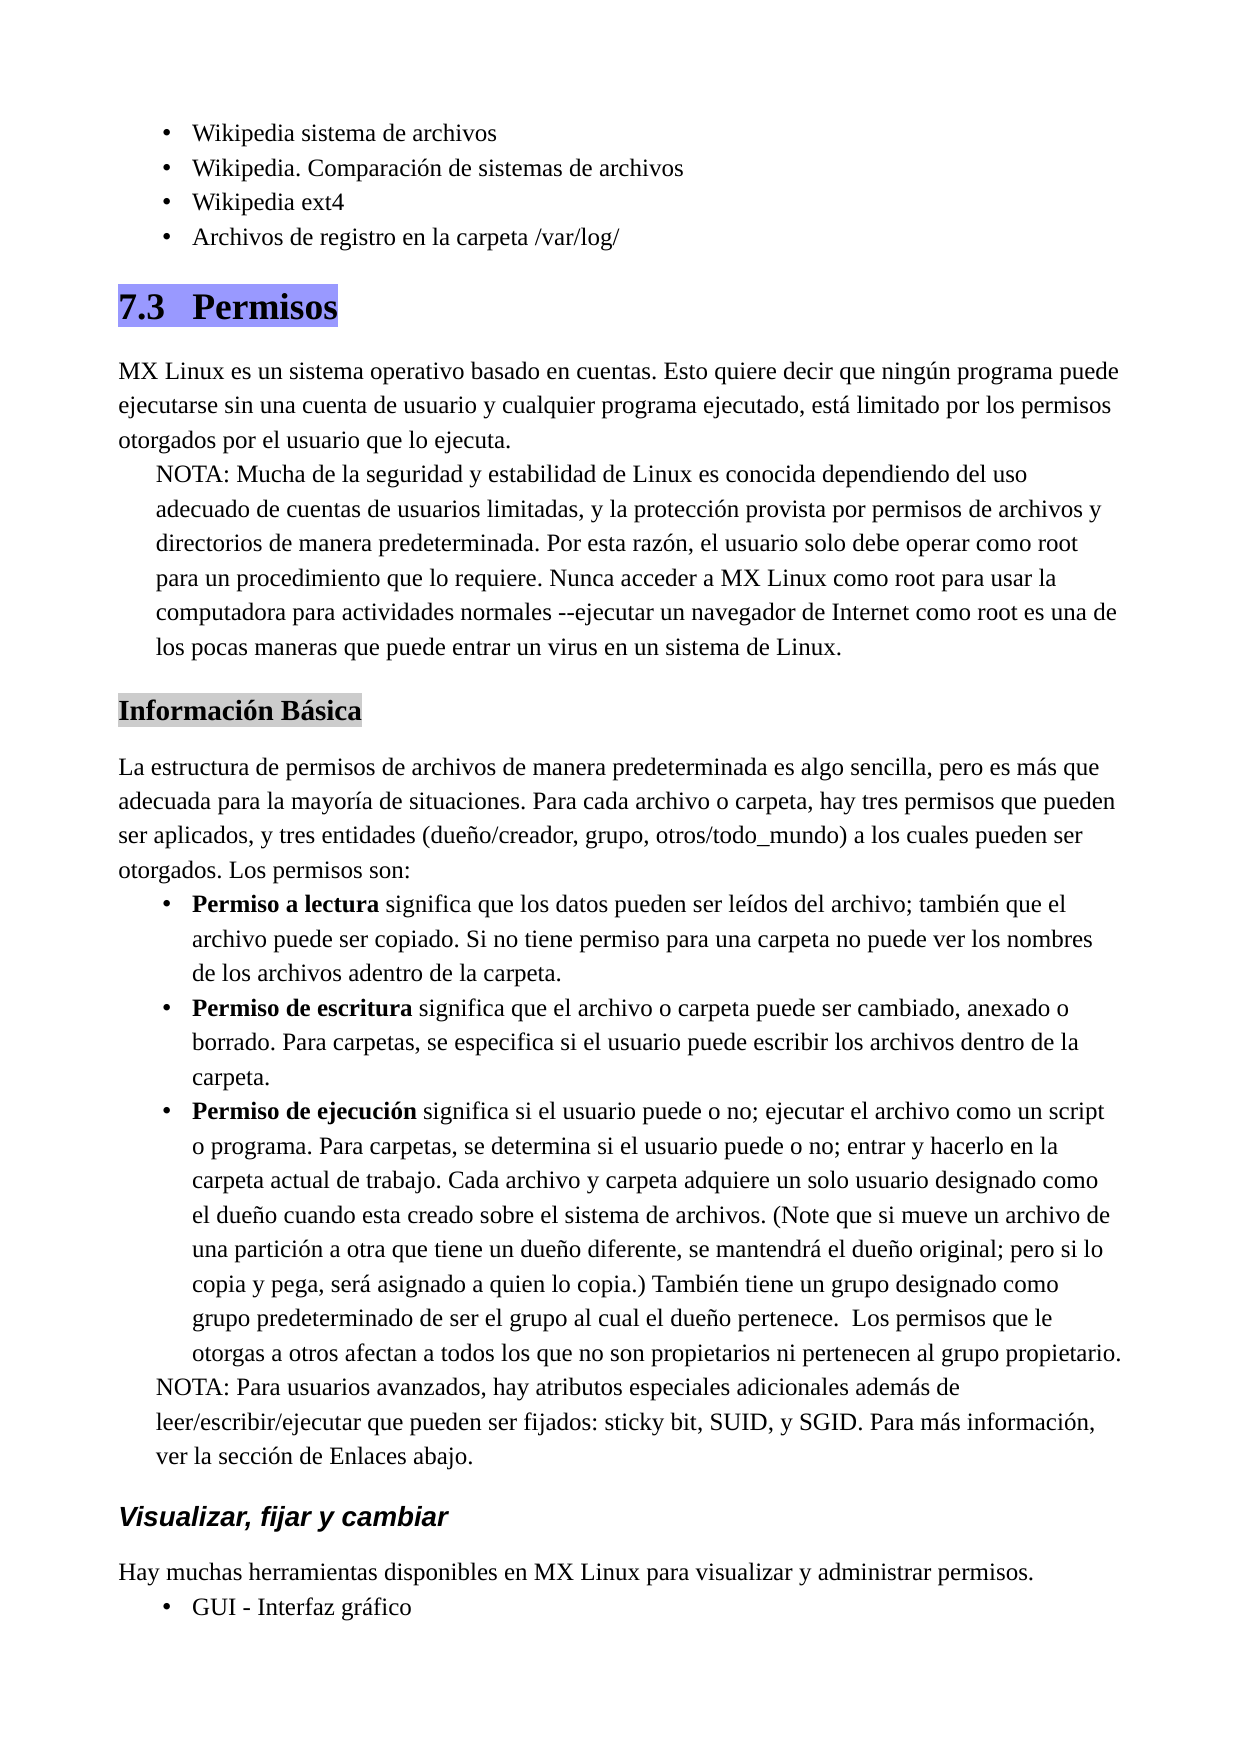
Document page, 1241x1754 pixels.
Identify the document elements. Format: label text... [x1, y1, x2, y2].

text Hay muchas herramientas disponibles en MX Linux para visualizar y administrar permisos. [118, 1557, 1122, 1586]
list Wikipedia ext4 [162, 187, 1122, 216]
text MX Linux es un sistema operativo basado en cuentas. Esto quiere decir que ningún programa puede ejecutarse sin una cuenta de usuario y cualquier programa ejecutado, está limitado por los permisos otorgados por el usuario que lo ejecuta. [118, 356, 1122, 453]
subtitle Visualizar, fijar y cambiar [118, 1501, 1122, 1532]
text NOTA: Mucha de la seguridad y estabilidad de Linux es conocida dependiendo del uso adecuado de cuentas de usuarios limitadas, y la protección provista por permisos de archivos y directorios de manera predeterminada. Por esta razón, el usuario solo debe operar como root para un procedimiento que lo requiere. Nunca acceder a MX Linux como root para usar la computadora para actividades normales --ejecutar un navegador de Internet como root es una de los pocas maneras que puede entrar un virus en un sistema de Linux. [156, 459, 1122, 660]
list GUI - Interfaz gráfico [162, 1592, 1122, 1621]
list Permiso de escritura significa que el archivo o carpeta puede ser cambiado, anexado o borrado. Para carpetas, se especifica si el usuario puede escribir los archivos dentro de la carpeta. [162, 993, 1122, 1091]
list Archivos de registro en la carpeta /var/log/ [162, 222, 1122, 250]
text La estructura de permisos de archivos de manera predeterminada es algo sencilla, pero es más que adecuada para la mayoría de situaciones. Para cada archivo o carpeta, hay tres permisos que pueden ser aplicados, y tres entidades (dueño/creador, grupo, otros/todo_mundo) a los cuales pueden ser otorgados. Los permisos son: [118, 752, 1122, 884]
list Permiso a lectura significa que los datos pueden ser leídos del archivo; también que el archivo puede ser copiado. Si no tiene permiso para una carpeta no puede ver los nombres de los archivos adentro de la carpeta. [162, 889, 1122, 987]
subtitle Información Básica [362, 693, 1122, 727]
text NOTA: Para usuarios avanzados, hay atributos especiales adicionales además de leer/escribir/ejecutar que pueden ser fijados: sticky bit, SUID, y SGID. Para más información, ver la sección de Enlaces abajo. [156, 1372, 1122, 1470]
subtitle 7.3 Permisos [338, 284, 1122, 327]
list Wikipedia sistema de archivos [162, 118, 1122, 147]
list Permiso de ejecución significa si el usuario puede o no; ejecutar el archivo como un script o programa. Para carpetas, se determina si el usuario puede o no; entrar y hacerlo en la carpeta actual de trabajo. Cada archivo y carpeta adquiere un solo usuario designado como el dueño cuando esta creado sobre el sistema de archivos. (Note que si mueve un archivo de una partición a otra que tiene un dueño diferente, se mantendrá el dueño original; pero si lo copia y pega, será asignado a quien lo copia.) También tiene un grupo designado como grupo predeterminado de ser el grupo al cual el dueño pertenece. Los permisos que le otorgas a otros afectan a todos los que no son propietarios ni pertenecen al grupo propietario. [162, 1096, 1122, 1366]
list Wikipedia. Comparación de sistemas de archivos [162, 153, 1122, 181]
